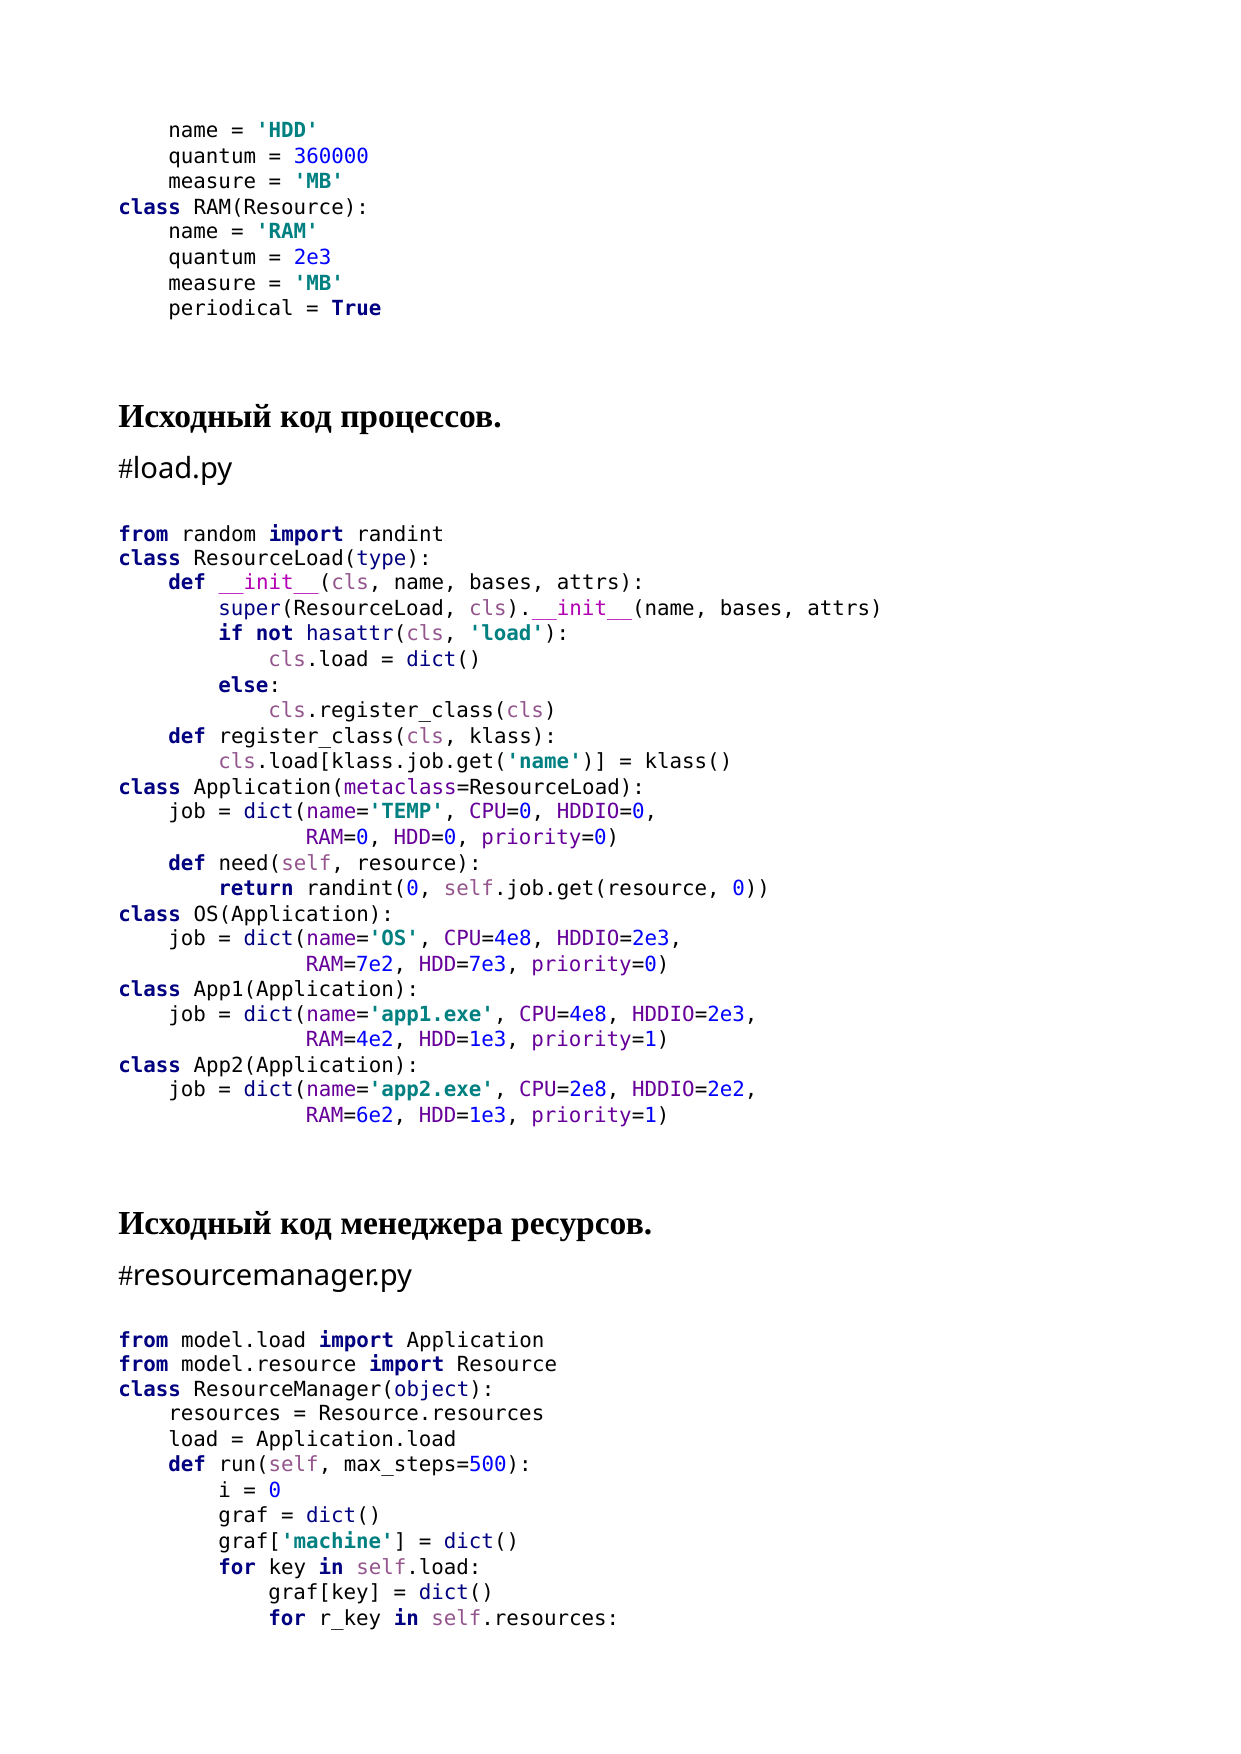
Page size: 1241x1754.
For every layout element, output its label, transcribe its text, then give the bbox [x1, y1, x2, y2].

text class OS(Application): [118, 902, 1122, 926]
text #resourcemanager.py [118, 1254, 1122, 1294]
text i = 0 [118, 1478, 1122, 1503]
text name = 'RAM' [118, 219, 1122, 245]
text resources = Resource.resources [118, 1401, 1122, 1427]
subtitle Исходный код процессов. [118, 396, 1122, 435]
text RAM=7e2, HDD=7e3, priority=0) [118, 952, 1122, 977]
text measure = 'MB' [118, 169, 1122, 195]
text job = dict(name='app2.exe', CPU=2e8, HDDIO=2e2, [118, 1077, 1122, 1103]
text quantum = 360000 [118, 144, 1122, 169]
text return randint(0, self.job.get(resource, 0)) [118, 876, 1122, 902]
text load = Application.load [118, 1427, 1122, 1452]
text cls.load = dict() [118, 647, 1122, 673]
text class App1(Application): [118, 977, 1122, 1002]
text else: [118, 673, 1122, 698]
text from model.resource import Resource [118, 1352, 1122, 1377]
text class RAM(Resource): [118, 195, 1122, 219]
subtitle Исходный код менеджера ресурсов. [118, 1203, 1122, 1242]
text name = 'HDD' [118, 118, 1122, 144]
text def register_class(cls, klass): [118, 724, 1122, 749]
text periodical = True [118, 296, 1122, 322]
text for key in self.load: [118, 1555, 1122, 1580]
text from random import randint [118, 522, 1122, 546]
text graf['machine'] = dict() [118, 1529, 1122, 1555]
text RAM=4e2, HDD=1e3, priority=1) [118, 1027, 1122, 1053]
text class ResourceLoad(type): [118, 546, 1122, 570]
text class App2(Application): [118, 1053, 1122, 1077]
text graf = dict() [118, 1503, 1122, 1529]
text class Application(metaclass=ResourceLoad): [118, 775, 1122, 799]
text graf[key] = dict() [118, 1580, 1122, 1606]
text def need(self, resource): [118, 851, 1122, 876]
text super(ResourceLoad, cls).__init__(name, bases, attrs) [118, 596, 1122, 621]
text job = dict(name='app1.exe', CPU=4e8, HDDIO=2e3, [118, 1002, 1122, 1027]
text cls.register_class(cls) [118, 698, 1122, 724]
text class ResourceManager(object): [118, 1377, 1122, 1401]
text if not hasattr(cls, 'load'): [118, 621, 1122, 647]
text def __init__(cls, name, bases, attrs): [118, 570, 1122, 596]
text job = dict(name='TEMP', CPU=0, HDDIO=0, [118, 799, 1122, 825]
text for r_key in self.resources: [118, 1606, 1122, 1632]
text job = dict(name='OS', CPU=4e8, HDDIO=2e3, [118, 926, 1122, 952]
text from model.load import Application [118, 1328, 1122, 1352]
text RAM=6e2, HDD=1e3, priority=1) [118, 1103, 1122, 1128]
text def run(self, max_steps=500): [118, 1452, 1122, 1478]
text measure = 'MB' [118, 271, 1122, 296]
text quantum = 2e3 [118, 245, 1122, 271]
text #load.py [118, 447, 1122, 487]
text RAM=0, HDD=0, priority=0) [118, 825, 1122, 851]
text cls.load[klass.job.get('name')] = klass() [118, 749, 1122, 775]
